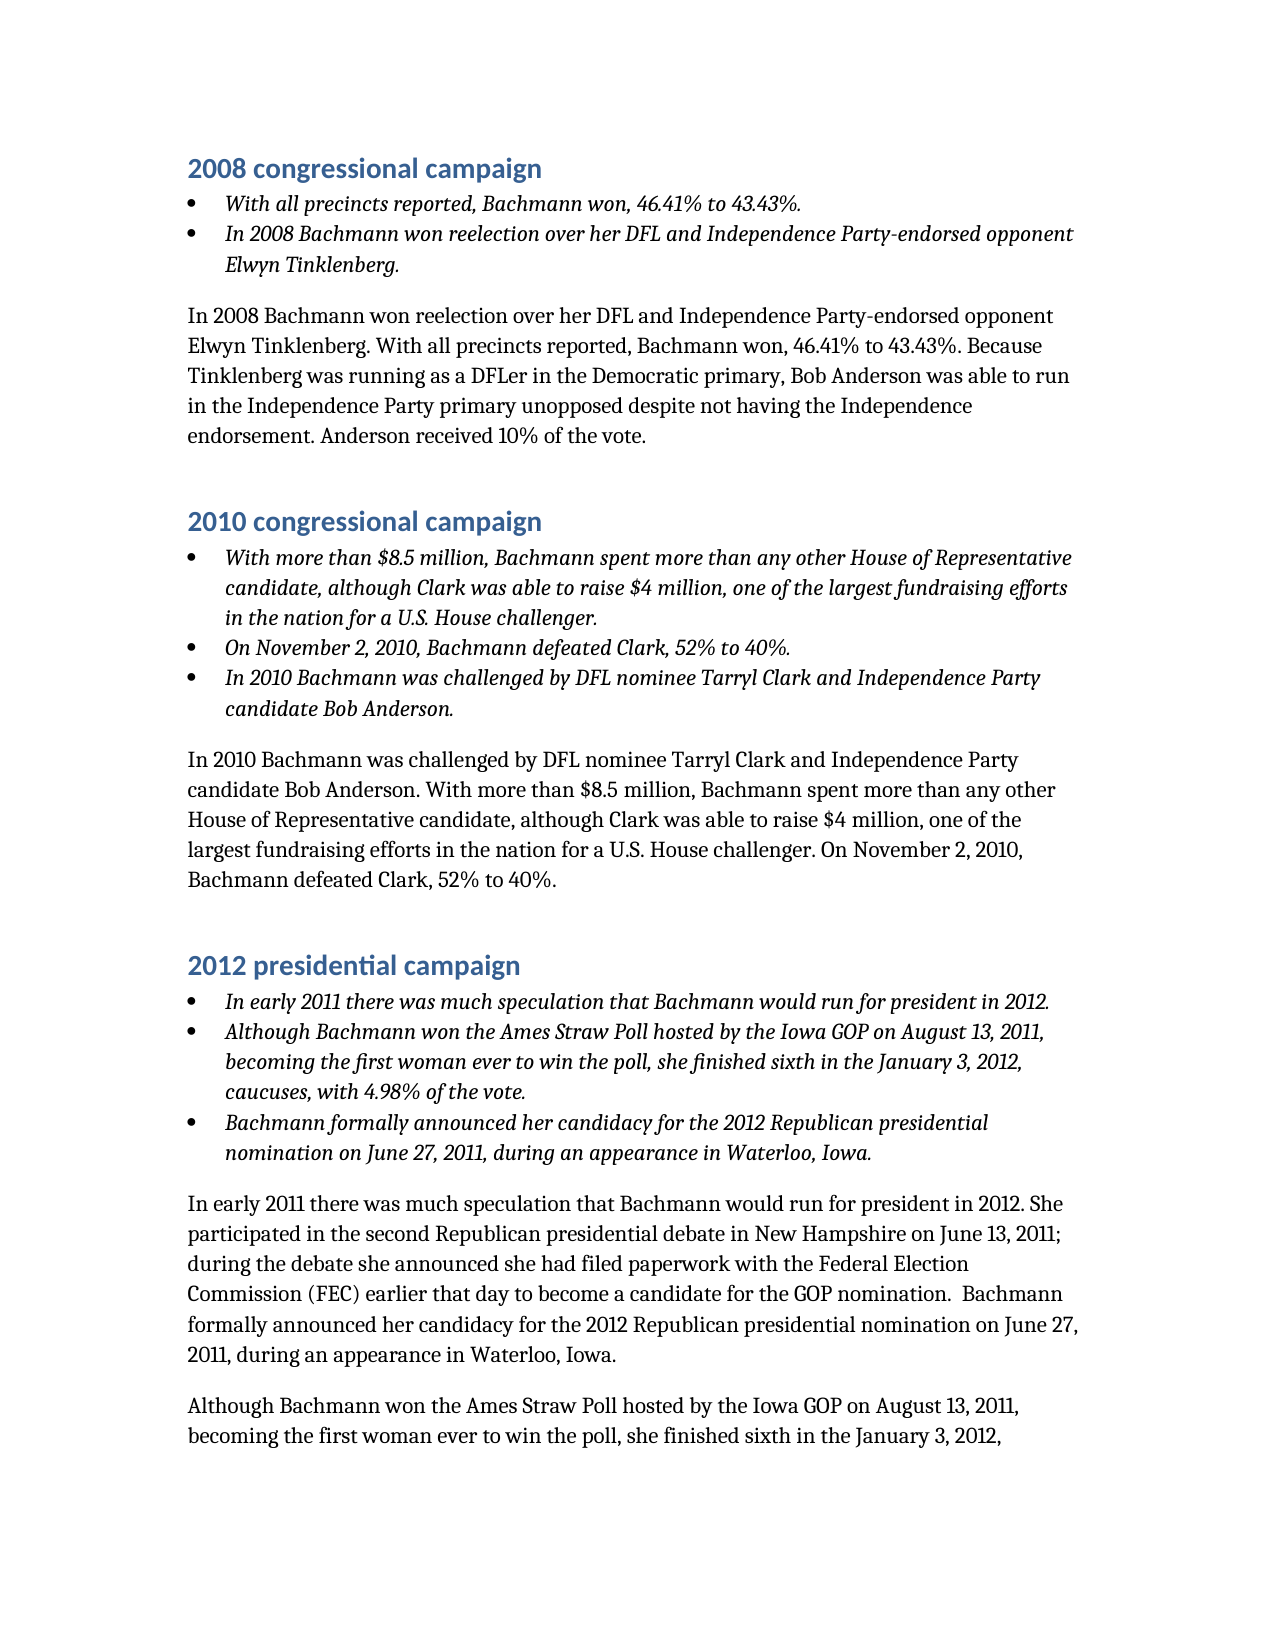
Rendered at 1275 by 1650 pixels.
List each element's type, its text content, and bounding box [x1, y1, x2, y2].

subtitle 2008 congressional campaign [187, 150, 1087, 186]
text In early 2011 there was much speculation that Bachmann would run for president in 2012. She participated in the second Republican presidential debate in New Hampshire on June 13, 2011; during the debate she announced she had filed paperwork with the Federal Election Commission (FEC) earlier that day to become a candidate for the GOP nomination. Bachmann formally announced her candidacy for the 2012 Republican presidential nomination on June 27, 2011, during an appearance in Waterloo, Iowa. [187, 1191, 1087, 1368]
list On November 2, 2010, Bachmann defeated Clark, 52% to 40%. [187, 635, 1087, 661]
list Bachmann formally announced her candidacy for the 2012 Republican presidential nomination on June 27, 2011, during an appearance in Waterloo, Iowa. [187, 1109, 1087, 1166]
list In 2008 Bachmann won reelection over her DFL and Independence Party-endorsed opponent Elwyn Tinklenberg. [187, 221, 1087, 278]
list Although Bachmann won the Ames Straw Poll hosted by the Iowa GOP on August 13, 2011, becoming the first woman ever to win the poll, she finished sixth in the January 3, 2012, caucuses, with 4.98% of the vote. [187, 1019, 1087, 1105]
list In 2010 Bachmann was challenged by DFL nominee Tarryl Clark and Independence Party candidate Bob Anderson. [187, 665, 1087, 722]
text In 2010 Bachmann was challenged by DFL nominee Tarryl Clark and Independence Party candidate Bob Anderson. With more than $8.5 million, Bachmann spent more than any other House of Representative candidate, although Clark was able to raise $4 million, one of the largest fundraising efforts in the nation for a U.S. House challenger. On November 2, 2010, Bachmann defeated Clark, 52% to 40%. [187, 746, 1087, 894]
subtitle 2012 presidential campaign [187, 947, 1087, 983]
subtitle 2010 congressional campaign [187, 503, 1087, 539]
text Although Bachmann won the Ames Straw Poll hosted by the Iowa GOP on August 13, 2011, becoming the first woman ever to win the poll, she finished sixth in the January 3, 2012, [187, 1393, 1087, 1449]
list In early 2011 there was much speculation that Bachmann would run for president in 2012. [187, 988, 1087, 1015]
list With all precincts reported, Bachmann won, 46.41% to 43.43%. [187, 191, 1087, 217]
text In 2008 Bachmann won reelection over her DFL and Independence Party-endorsed opponent Elwyn Tinklenberg. With all precincts reported, Bachmann won, 46.41% to 43.43%. Because Tinklenberg was running as a DFLer in the Democratic primary, Bob Anderson was able to run in the Independence Party primary unopposed despite not having the Independence endorsement. Anderson received 10% of the vote. [187, 302, 1087, 449]
list With more than $8.5 million, Bachmann spent more than any other House of Representative candidate, although Clark was able to raise $4 million, one of the largest fundraising efforts in the nation for a U.S. House challenger. [187, 544, 1087, 631]
